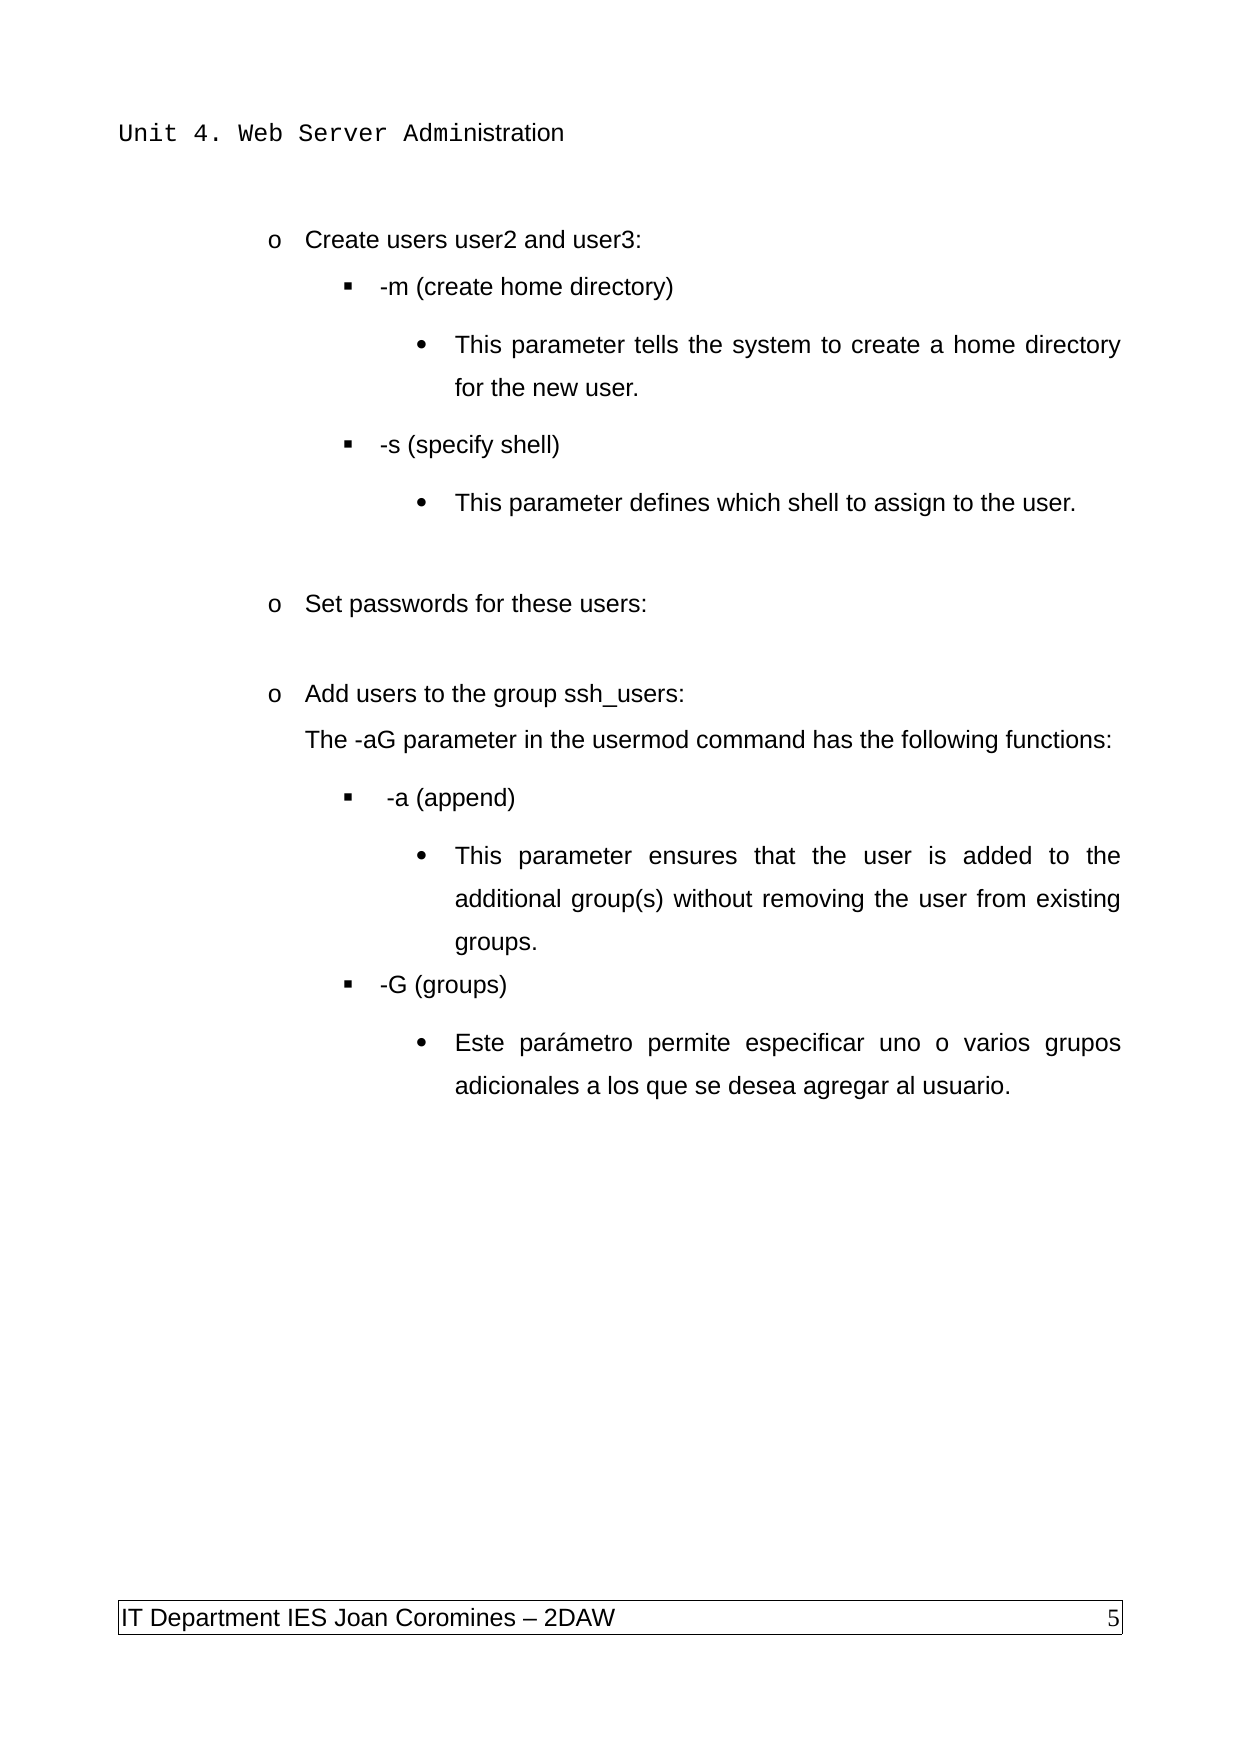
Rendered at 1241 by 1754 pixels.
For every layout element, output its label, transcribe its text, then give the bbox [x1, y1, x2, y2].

list This parameter defines which shell to assign to the user. [417, 488, 1122, 517]
text The -aG parameter in the usermod command has the following functions: [304, 725, 1122, 754]
list This parameter ensures that the user is added to the additional group(s) without removing the user from existing groups. [417, 841, 1122, 956]
list -m (create home directory) [342, 272, 1122, 301]
list Create users user2 and user3: [267, 225, 1122, 256]
list -G (groups) [342, 970, 1122, 999]
list Set passwords for these users: [267, 589, 1122, 620]
list Add users to the group ssh_users: [267, 679, 1122, 710]
list -a (append) [342, 783, 1122, 812]
list -s (specify shell) [342, 431, 1122, 459]
list Este parámetro permite especificar uno o varios grupos adicionales a los que se desea agregar al usuario. [417, 1028, 1122, 1100]
list This parameter tells the system to create a home directory for the new user. [417, 329, 1122, 402]
